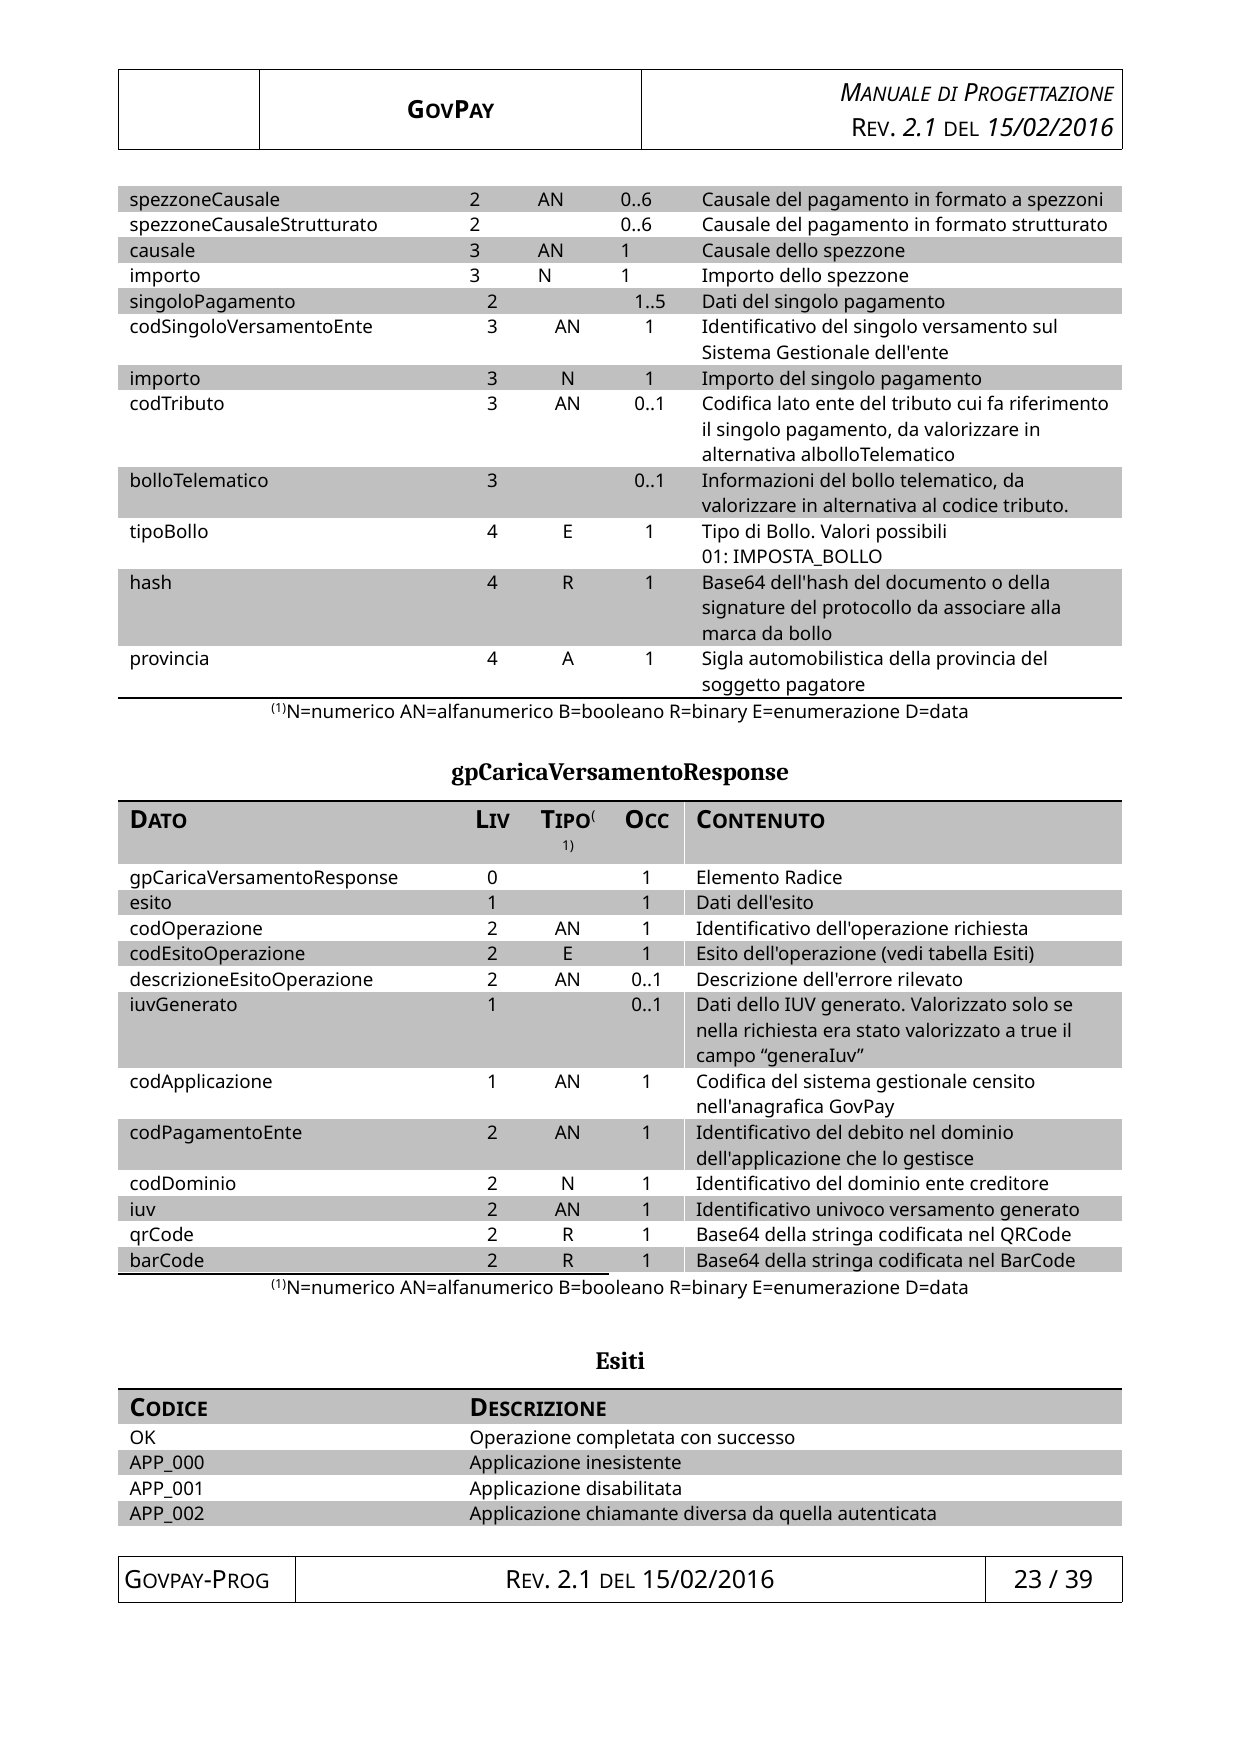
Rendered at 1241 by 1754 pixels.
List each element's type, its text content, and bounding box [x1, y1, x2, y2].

table_cell 1 [609, 365, 690, 390]
table_cell 1 [609, 1247, 684, 1272]
table_cell 1 [609, 1170, 684, 1196]
table_cell AN [526, 1068, 609, 1119]
table_cell 0..1 [609, 966, 684, 992]
table_cell Causale del pagamento in formato strutturato [690, 212, 1122, 237]
table_cell codOperazione [118, 915, 458, 941]
text (1)N=numerico AN=alfanumerico B=booleano R=binary E=enumerazione D=data [118, 1274, 1122, 1300]
table_cell 4 [458, 646, 526, 697]
table_cell 2 [458, 1247, 526, 1272]
table_cell [526, 890, 609, 915]
table_cell R [526, 1247, 609, 1272]
table_cell 1 [609, 646, 690, 697]
table_cell Base64 dell'hash del documento o della signature del protocollo da associare alla marca da bollo [690, 569, 1122, 646]
table_cell 1 [609, 864, 684, 890]
table_cell N [526, 263, 609, 288]
table_cell Occ [609, 802, 684, 864]
table_cell Identificativo dell'operazione richiesta [685, 915, 1122, 941]
table_cell codTributo [118, 390, 458, 467]
table_cell AN [526, 237, 609, 263]
table_cell 1 [458, 890, 526, 915]
table_cell R [526, 1221, 609, 1247]
table_cell singoloPagamento [118, 288, 458, 314]
table_cell Dato [118, 802, 458, 864]
table_cell 1 [609, 941, 684, 966]
table_cell descrizioneEsitoOperazione [118, 966, 458, 992]
table_cell E [526, 518, 609, 569]
table_cell 3 [458, 314, 526, 365]
table_cell Esito dell'operazione (vedi tabella Esiti) [685, 941, 1122, 966]
table_cell [526, 467, 609, 518]
table_cell Contenuto [685, 802, 1122, 864]
table_cell 3 [458, 365, 526, 390]
table_cell N [526, 1170, 609, 1196]
table_cell spezzoneCausale [118, 186, 458, 212]
table_cell Informazioni del bollo telematico, da valorizzare in alternativa al codice tributo. [690, 467, 1122, 518]
table_cell 1 [609, 518, 690, 569]
table_cell A [526, 646, 609, 697]
table_cell 2 [458, 186, 526, 212]
table_cell gpCaricaVersamentoResponse [118, 864, 458, 890]
table_header Esiti [118, 1347, 1122, 1388]
table_cell Dati dell'esito [685, 890, 1122, 915]
table_cell 4 [458, 569, 526, 646]
table_cell AN [526, 314, 609, 365]
table_cell Liv [458, 802, 526, 864]
table_cell 0..1 [609, 467, 690, 518]
table_cell Base64 della stringa codificata nel QRCode [685, 1221, 1122, 1247]
table_cell 1 [609, 1221, 684, 1247]
table_cell barCode [118, 1247, 458, 1272]
table_cell [526, 992, 609, 1068]
table_cell 0..1 [609, 992, 684, 1068]
table_cell E [526, 941, 609, 966]
table_cell 2 [458, 288, 526, 314]
table_cell APP_002 [118, 1501, 458, 1526]
table_cell codDominio [118, 1170, 458, 1196]
table_cell AN [526, 915, 609, 941]
table_cell iuv [118, 1196, 458, 1221]
table_cell tipoBollo [118, 518, 458, 569]
table_cell APP_000 [118, 1450, 458, 1475]
table_cell Applicazione disabilitata [458, 1475, 1122, 1501]
table_cell Dati dello IUV generato. Valorizzato solo se nella richiesta era stato valorizzato a true il campo “generaIuv” [685, 992, 1122, 1068]
table_cell 4 [458, 518, 526, 569]
table_cell [526, 212, 609, 237]
table_cell Dati del singolo pagamento [690, 288, 1122, 314]
table_cell 3 [458, 263, 526, 288]
table_cell 1 [609, 1196, 684, 1221]
table_cell codSingoloVersamentoEnte [118, 314, 458, 365]
table_cell 1 [609, 263, 690, 288]
table_cell 1 [458, 1068, 526, 1119]
table_cell APP_001 [118, 1475, 458, 1501]
table_cell 3 [458, 237, 526, 263]
table_cell Base64 della stringa codificata nel BarCode [685, 1247, 1122, 1272]
table_cell Operazione completata con successo [458, 1424, 1122, 1449]
table_cell 2 [458, 1170, 526, 1196]
table_cell Tipo di Bollo. Valori possibili 01: IMPOSTA_BOLLO [690, 518, 1122, 569]
table_cell esito [118, 890, 458, 915]
table_cell 1..5 [609, 288, 690, 314]
table_cell Identificativo del debito nel dominio dell'applicazione che lo gestisce [685, 1119, 1122, 1170]
table_cell 3 [458, 467, 526, 518]
table_cell 0..6 [609, 212, 690, 237]
table_cell importo [118, 263, 458, 288]
table_cell [526, 288, 609, 314]
table_cell 1 [458, 992, 526, 1068]
table_cell Tipo(1) [526, 802, 609, 864]
table_cell 2 [458, 212, 526, 237]
table_cell causale [118, 237, 458, 263]
table_cell Causale del pagamento in formato a spezzoni [690, 186, 1122, 212]
table_cell Descrizione dell'errore rilevato [685, 966, 1122, 992]
table_cell Descrizione [458, 1390, 1122, 1424]
table_cell AN [526, 966, 609, 992]
table_cell N [526, 365, 609, 390]
table_cell provincia [118, 646, 458, 697]
table_cell 0 [458, 864, 526, 890]
table_cell 2 [458, 915, 526, 941]
table_cell codApplicazione [118, 1068, 458, 1119]
table_cell Causale dello spezzone [690, 237, 1122, 263]
table_cell Importo del singolo pagamento [690, 365, 1122, 390]
table_cell AN [526, 1196, 609, 1221]
table_cell spezzoneCausaleStrutturato [118, 212, 458, 237]
text (1)N=numerico AN=alfanumerico B=booleano R=binary E=enumerazione D=data [118, 699, 1122, 724]
table_cell 2 [458, 966, 526, 992]
table_cell [526, 864, 609, 890]
table_cell codPagamentoEnte [118, 1119, 458, 1170]
table_cell 1 [609, 237, 690, 263]
table_cell 1 [609, 314, 690, 365]
table_cell 2 [458, 1196, 526, 1221]
table_cell R [526, 569, 609, 646]
table_cell AN [526, 186, 609, 212]
table_cell importo [118, 365, 458, 390]
table_cell 1 [609, 569, 690, 646]
table_cell Codifica del sistema gestionale censito nell'anagrafica GovPay [685, 1068, 1122, 1119]
table_header gpCaricaVersamentoResponse [118, 758, 1122, 799]
table_cell Importo dello spezzone [690, 263, 1122, 288]
table_cell 2 [458, 1221, 526, 1247]
table_cell AN [526, 1119, 609, 1170]
table_cell Elemento Radice [685, 864, 1122, 890]
table_cell AN [526, 390, 609, 467]
table_cell OK [118, 1424, 458, 1449]
table_cell Identificativo del dominio ente creditore [685, 1170, 1122, 1196]
table_cell Identificativo del singolo versamento sul Sistema Gestionale dell'ente [690, 314, 1122, 365]
table_cell Codice [118, 1390, 458, 1424]
table_cell 0..6 [609, 186, 690, 212]
table_cell 0..1 [609, 390, 690, 467]
table_cell 1 [609, 1119, 684, 1170]
table_cell qrCode [118, 1221, 458, 1247]
table_cell iuvGenerato [118, 992, 458, 1068]
table_cell Sigla automobilistica della provincia del soggetto pagatore [690, 646, 1122, 697]
table_cell Identificativo univoco versamento generato [685, 1196, 1122, 1221]
table_cell 2 [458, 1119, 526, 1170]
table_cell Codifica lato ente del tributo cui fa riferimento il singolo pagamento, da valorizzare in alternativa albolloTelematico [690, 390, 1122, 467]
table_cell hash [118, 569, 458, 646]
table_cell Applicazione inesistente [458, 1450, 1122, 1475]
table_cell 2 [458, 941, 526, 966]
table_cell Applicazione chiamante diversa da quella autenticata [458, 1501, 1122, 1526]
table_cell 1 [609, 890, 684, 915]
table_cell codEsitoOperazione [118, 941, 458, 966]
table_cell 3 [458, 390, 526, 467]
table_cell bolloTelematico [118, 467, 458, 518]
table_cell 1 [609, 1068, 684, 1119]
table_cell 1 [609, 915, 684, 941]
